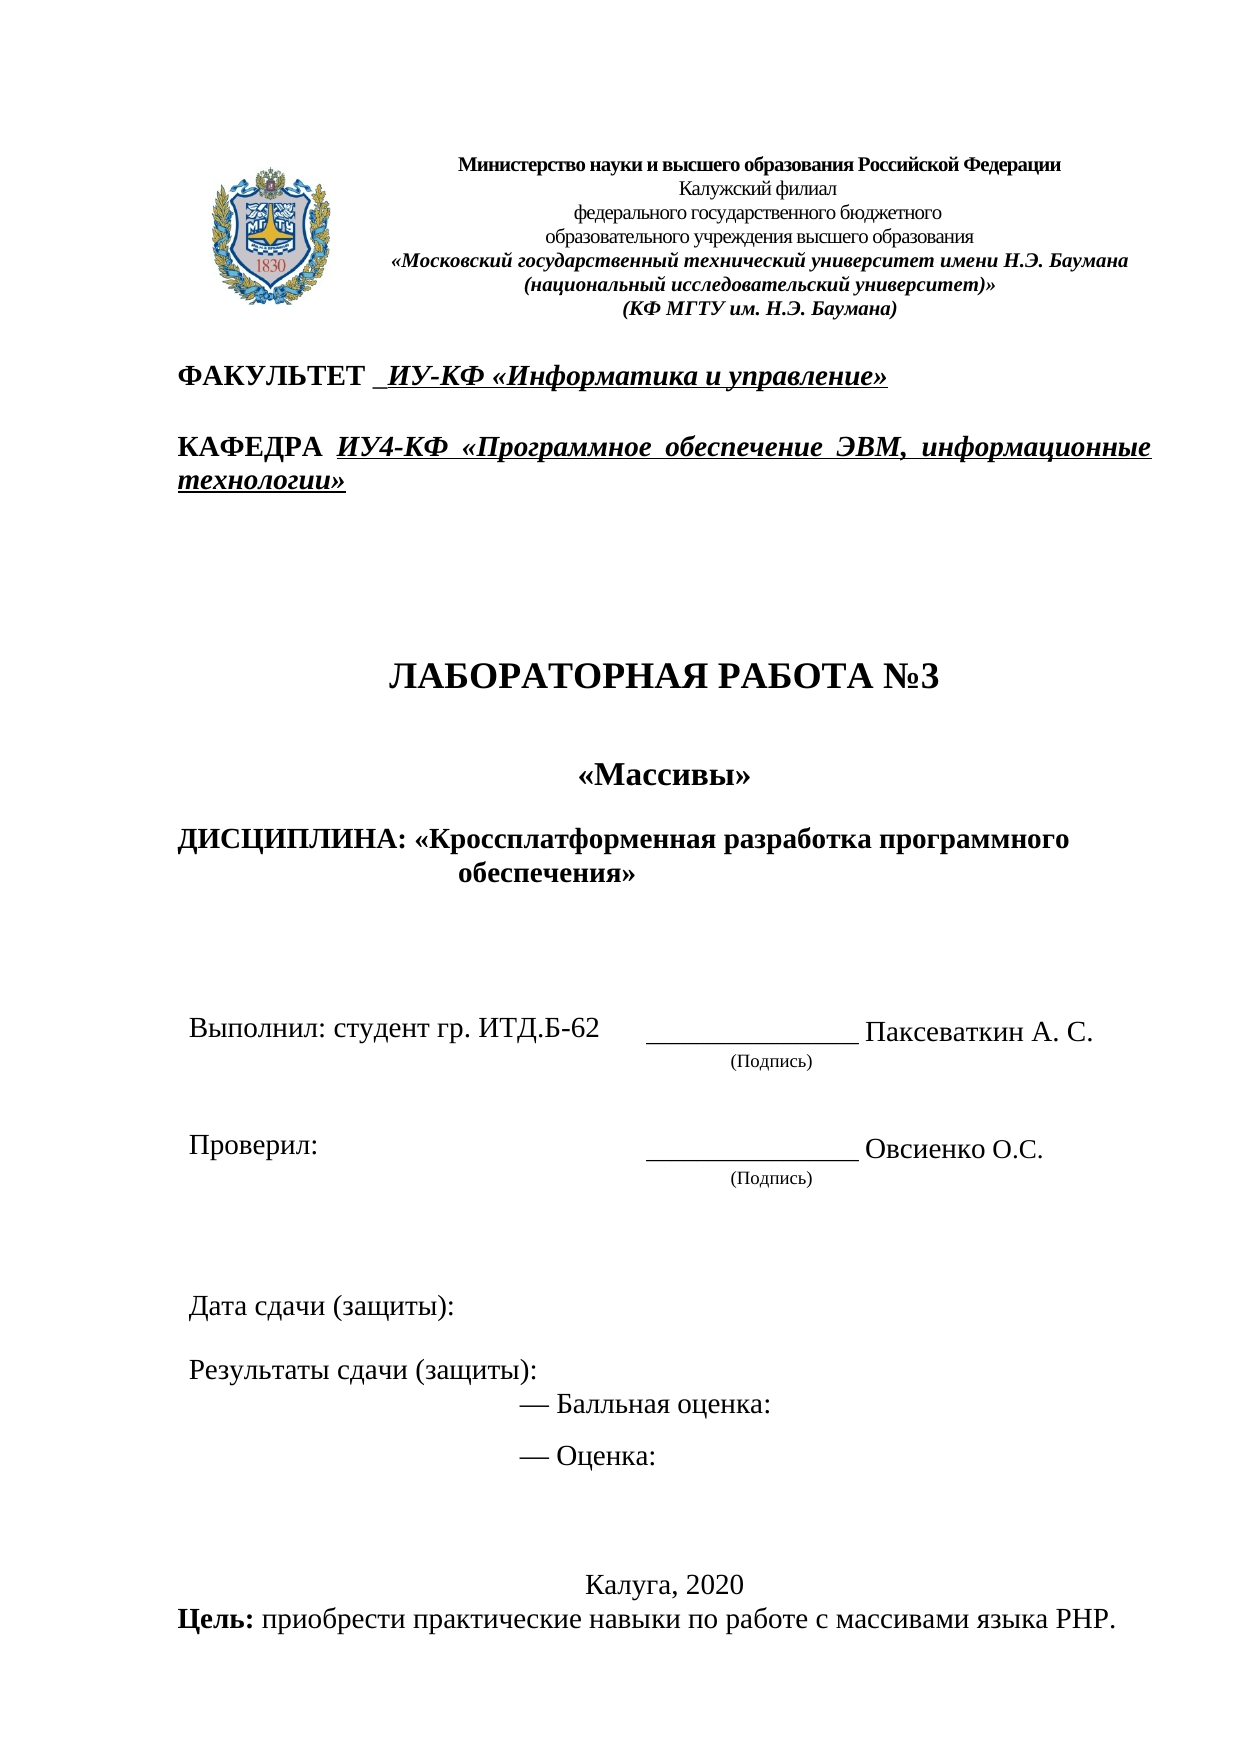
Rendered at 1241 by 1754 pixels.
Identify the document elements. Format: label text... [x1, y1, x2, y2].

text ЛАБОРАТОРНАЯ РАБОТА №3 [177, 654, 1152, 697]
text «Массивы» [177, 754, 1152, 793]
table_header [189, 152, 354, 320]
table_cell [177, 1386, 508, 1500]
text Цель: приобрести практические навыки по работе с массивами языка PHP. [177, 1601, 1152, 1634]
table_cell Дата сдачи (защиты): Результаты сдачи (защиты): [177, 1223, 1174, 1386]
text Калуга, 2020 [177, 1567, 1152, 1601]
table_header Выполнил: студент гр. ИТД.Б-62 [177, 989, 635, 1106]
text ФАКУЛЬТЕТ _ИУ-КФ «Информатика и управление» [177, 358, 1152, 391]
table_cell Проверил: [177, 1106, 635, 1223]
table_cell — Балльная оценка: — Оценка: [508, 1386, 1174, 1500]
picture [211, 167, 331, 305]
table_header Министерство науки и высшего образования Российской Федерации Калужский филиал федерального государственного бюджетного образовательного учреждения высшего образования «Московский государственный технический университет имени Н.Э. Баумана (национальный исследовательский университет)» (КФ МГТУ им. Н.Э. Баумана) [354, 152, 1166, 320]
text КАФЕДРА ИУ4-КФ «Программное обеспечение ЭВМ, информационные технологии» [177, 429, 1152, 496]
table_header _________________ Паксеваткин А. С. (Подпись) [635, 989, 1174, 1106]
table_cell _________________ Овсиенко О.С. (Подпись) [635, 1106, 1174, 1223]
text ДИСЦИПЛИНА: «Кроссплатформенная разработка программного обеспечения» [177, 822, 1152, 889]
